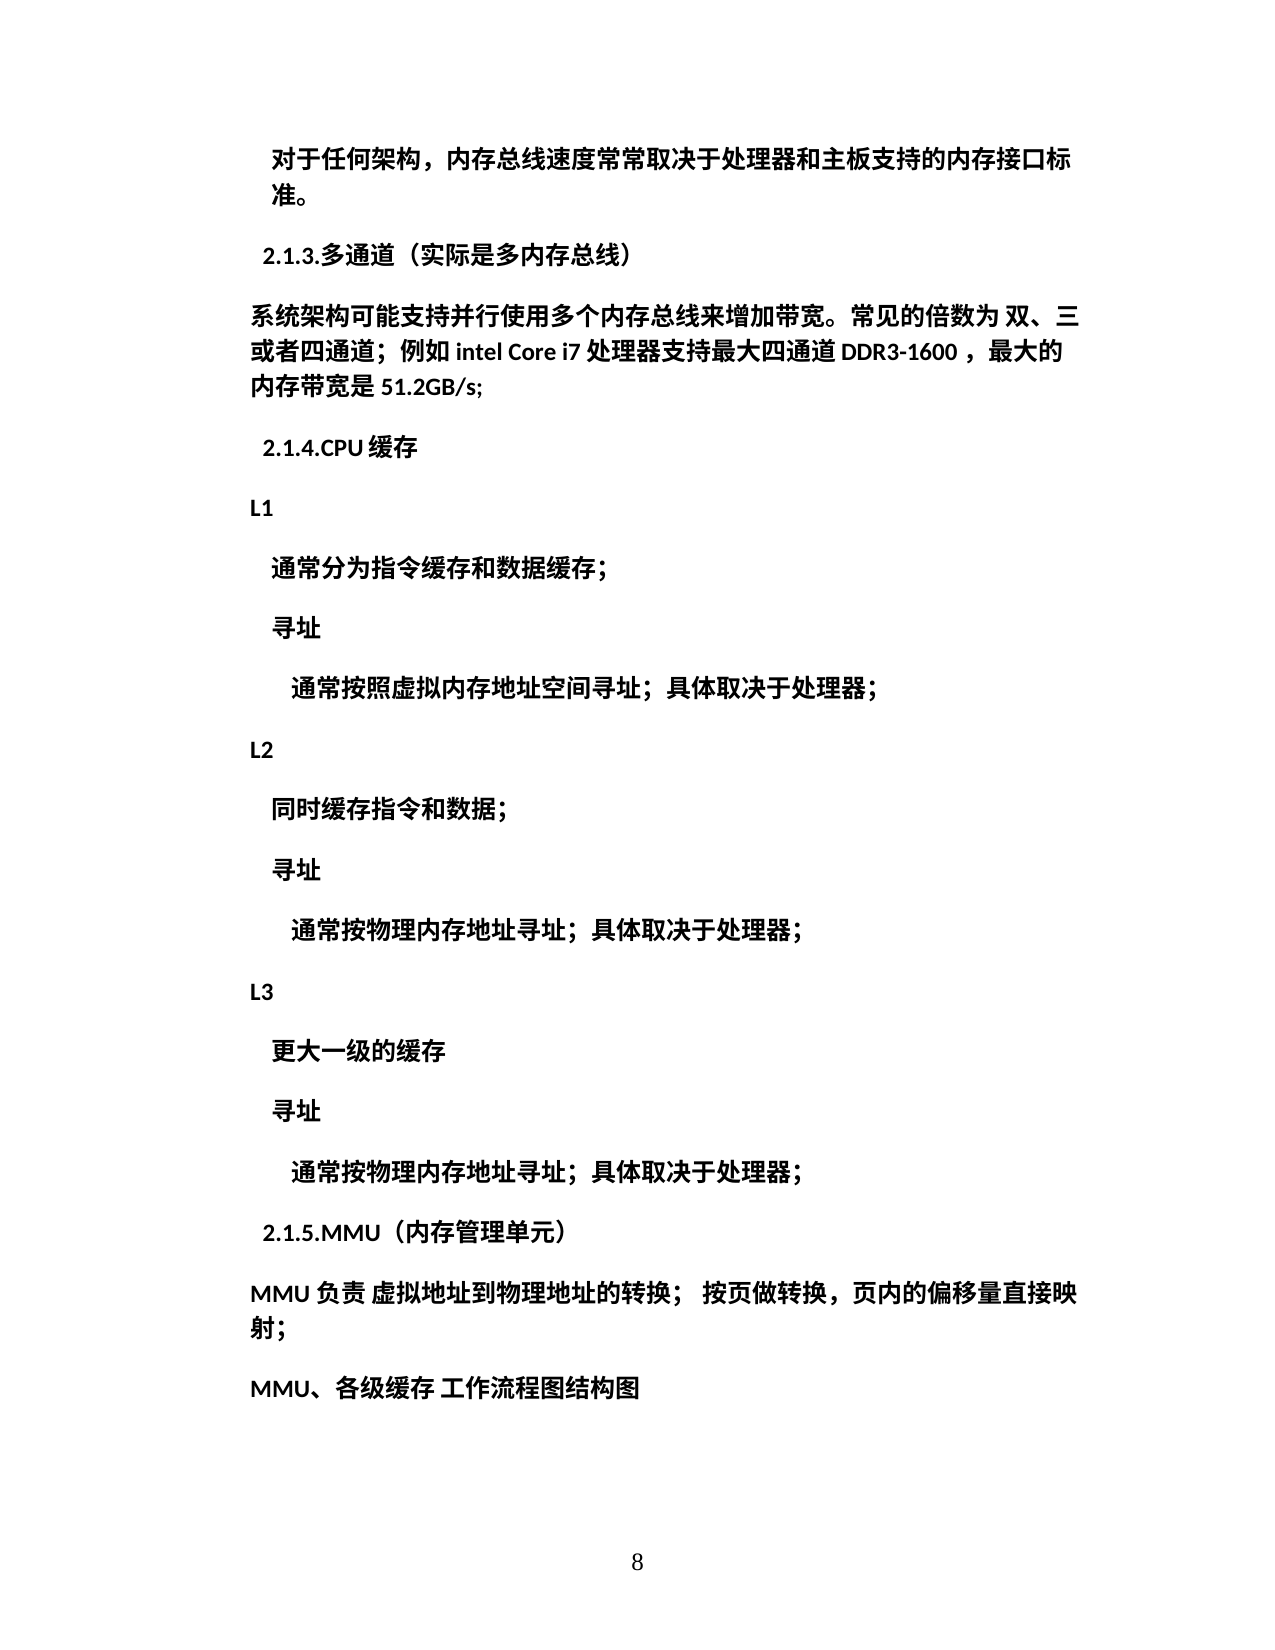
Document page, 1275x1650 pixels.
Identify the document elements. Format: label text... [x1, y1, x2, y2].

subtitle 多通道（实际是多内存总线） [262, 246, 1087, 271]
subtitle MMU、各级缓存 工作流程图结构图 [250, 1379, 1087, 1404]
subtitle L3 [250, 981, 1087, 1006]
subtitle 通常分为指令缓存和数据缓存； [271, 558, 1087, 583]
subtitle MMU（内存管理单元） [262, 1223, 1087, 1248]
subtitle CPU缓存 [262, 437, 1087, 462]
subtitle 寻址 [271, 860, 1087, 885]
subtitle 系统架构可能支持并行使用多个内存总线来增加带宽。常见的倍数为 双、三或者四通道；例如 intel Core i7处理器支持最大四通道DDR3-1600 ，最大的内存带宽是 51.2GB/s; [250, 306, 1087, 402]
subtitle MMU 负责 虚拟地址到物理地址的转换； 按页做转换，页内的偏移量直接映射； [250, 1283, 1087, 1344]
subtitle 更大一级的缓存 [271, 1042, 1087, 1067]
subtitle 寻址 [271, 1102, 1087, 1127]
subtitle 寻址 [271, 619, 1087, 644]
subtitle 通常按照虚拟内存地址空间寻址；具体取决于处理器； [292, 679, 1087, 704]
subtitle 同时缓存指令和数据； [271, 800, 1087, 825]
subtitle L1 [250, 498, 1087, 523]
subtitle 通常按物理内存地址寻址；具体取决于处理器； [292, 921, 1087, 946]
subtitle 通常按物理内存地址寻址；具体取决于处理器； [292, 1162, 1087, 1187]
subtitle 对于任何架构，内存总线速度常常取决于处理器和主板支持的内存接口标准。 [271, 150, 1087, 210]
subtitle L2 [250, 739, 1087, 764]
